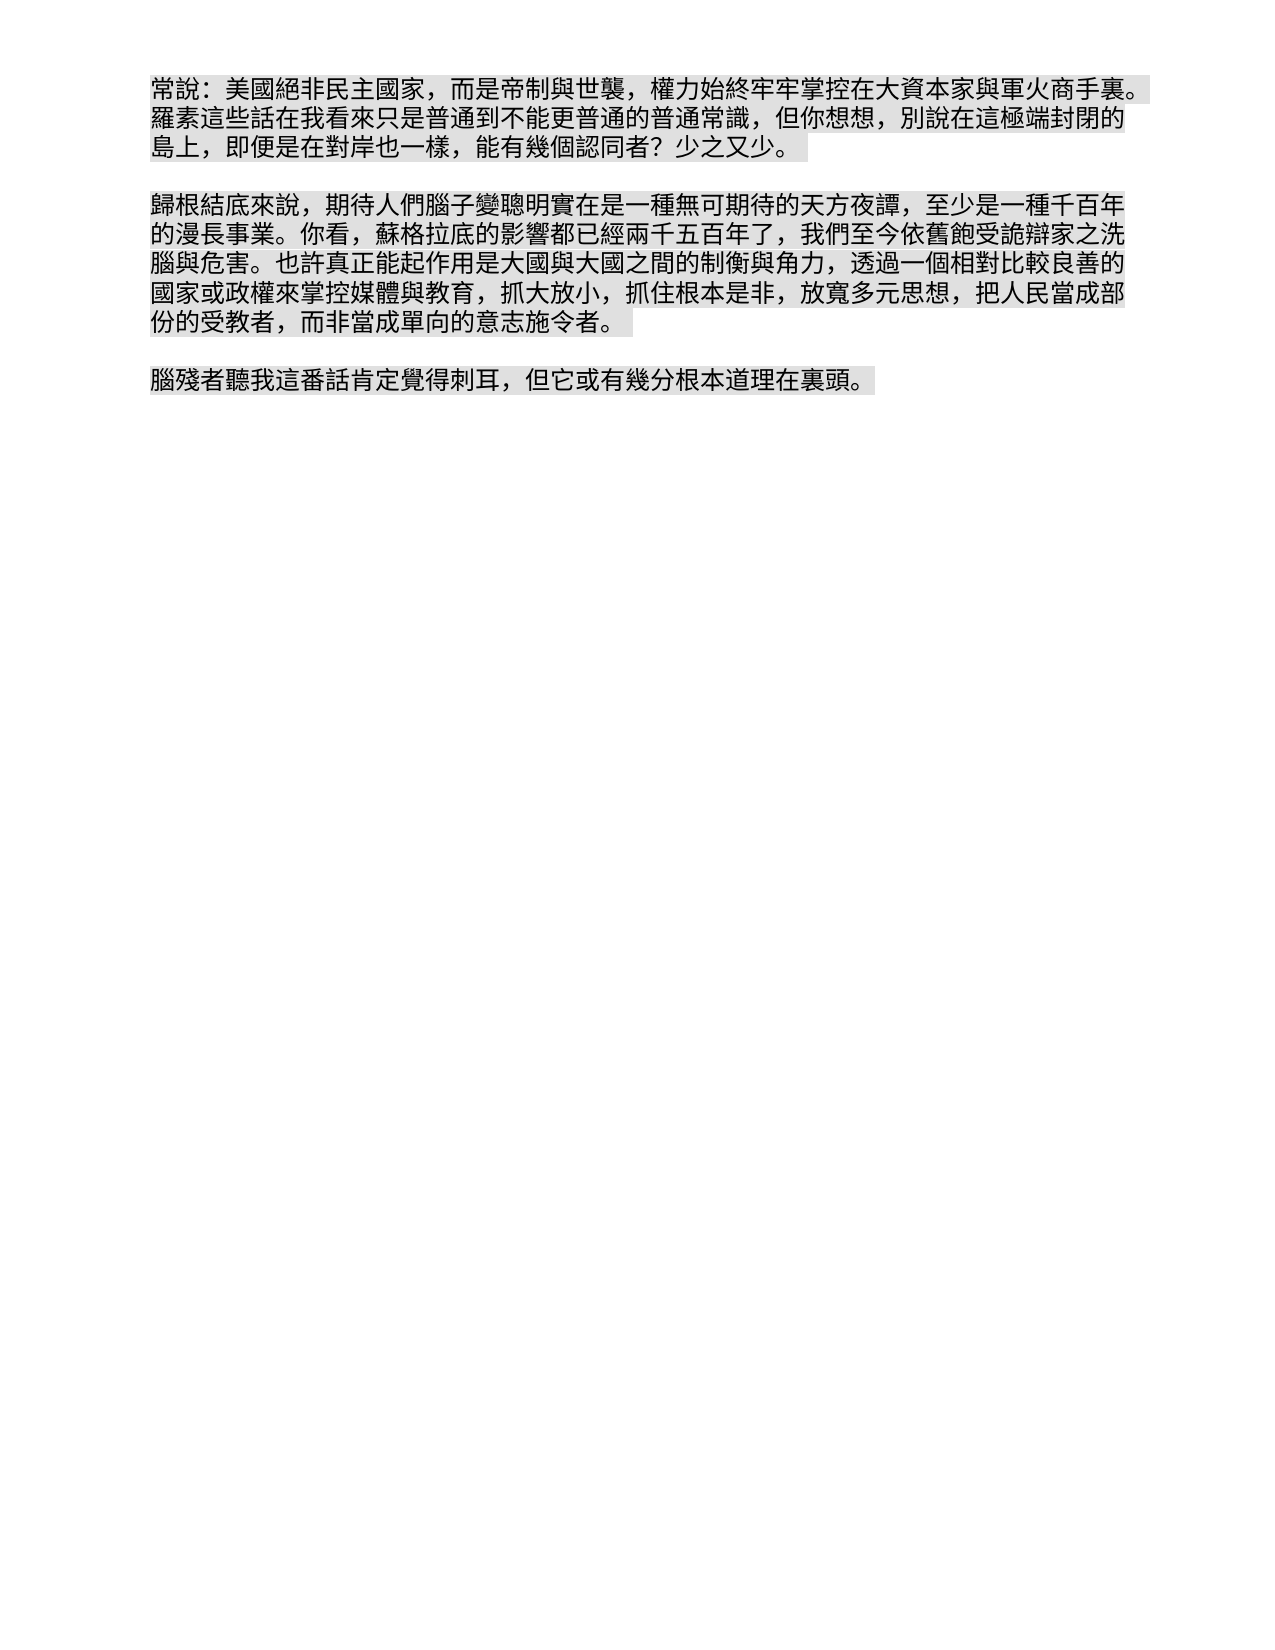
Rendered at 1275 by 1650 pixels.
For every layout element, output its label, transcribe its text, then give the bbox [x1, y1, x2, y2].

text 卡韓政變 (74)：謊言與修辭 陳真 2019. 06. 09. 國、民兩黨，一邊卡韓，一邊堵賴。蔡、賴二人誰勝出都一樣，全是一丘之貉，所作所為不會有太大不同。但是，你從堵賴過程中，就能清楚看到所謂民主的虛妄性與詐欺本質。事實上，它只是被當成一種修辭，一種傷害異己的武器，而不具有真實概念內涵。 簡單說：自己不管怎麼胡作非為，都可以被解釋成捍衛民主，而對手哪怕是做到完美無缺，照樣能透過媒體鼓動風潮，說你反民主，鳴鼓而攻之，眾人皆曰可殺。你只要想想大腸花這個人渣運動就能明白這個道理。一堆人渣，動輒三句不離民主。但是你看，人渣黨長年以來的所作所為，哪一點不是民主的反面？但是，那些綠油油的走狗學者們與綠媒及其無數徒眾，哪會在乎。不但不在乎，而且還會說這個叫做捍衛民主。 我實在不想幫不管是姓賴或姓蔡的講話，但是，就道理來講，賴就是被打壓的一方。蔡啥小長期以來的作風卻是 "我無論如何就是要贏"，比方說平常開會表決，非得要一再表決出我想要的結果不可。它媽的天底下有這種表決嗎？但是，你看，那些綠油油的 "愛好民主" 之人渣學者們，照樣吾皇萬歲。今天要是國民黨人幹這類醜事，老早連總統府都被佔領了。 蘇格拉底一生沒有寫下任何文字，而只是每天在廟口跟人抬槓。我們現在所知道的蘇格拉底思想，主要是他的學生柏拉圖所記載。蘇格拉底聽眾很多，卻生活清苦，因為他不願意販賣言語與思想。蘇格拉底很討厭一種人，就是那些靠著鬼扯蛋賺錢謀利的人，叫做詭辯家。柏拉圖說這些人就是 "人渣"。 詭辯家有一個言語特色就是搞修辭。這些人，除了修辭之外，無任何真實信念。 修辭本身其實並無必然過錯，比方說寫情書就是一種修辭，但是廣發情書卻是個問題。也就是說，修辭本身並非缺乏 "真實"，或者說，"真實" 之為物並不一定是一種實證意義下的產物。但是，當你 "僅僅" 透過修辭來創造某種 "真實" (A) 時，事實上你也可以透過另一套修辭來創造另一種 "真實" (B)，而A和B居然可以是矛盾的、對立的。也就是說，修辭太過於彈性褲襪了，怎麼套都行，意味著你可以隨便鬼扯蛋，可以隨便扣帽子或抹胭脂粉，完全就是隨你高興。 比方說，唐湘龍和陳芳明基本上就是這類詭辯家，鬼扯蛋來毫無一絲羞赧之心。唐湘龍我不是很清楚，畢竟是這兩年才聽說，但是陳芳明卻是政壇老鳥了。30年前我還挺尊敬他，雖然他從來都不是一個具有基本風骨的人，膽子小，嘴巴大；說總是說一丈，做起來卻差不多就是一公分。 我有一些他二、三十年前寫的書。搬來高雄後，在高雄圖書館又看到他的一大堆新書，我曾把它們借回家，原本打算摘錄一些來和大家奇文共賞，後來覺得不值一提而作罷。看他三十幾年來不斷修辭來修辭去的文字，你真是會精神錯亂，一下說成黑漆漆，一下又變成白雪雪了，基本上就是看風向說話，變化之快，令人瞠目結舌。 這兩天，我看他在罵賴清德，說「賴清德對權力的飢渴症，可以說完全暴露了。」不但饑渴，而且還成 "症" 了這麼嚴重。可是，為什麼蔡英文不擇手段卡賴卡到底，就是勇於承擔責任、捍衛民主？而賴清德一樣也只是出來選個總統，就成了 "權力饑渴症"？ 也就是說，這只是一種修辭。修辭並不企求在真理上求個究竟，也不想在是非善惡上求個真實，而是透過影射透過扭曲透過渲染與誇大，再加上各種選擇性呈現，透過無數形容詞，然後你便可以製造出任何一種你想要的結論或指控或美化或醜化，隨你高興。 如果你還是聽不懂什麼是修辭，那不妨想想 "廣告" 這回事。說廣告是 "假的"，其實抬舉或誤解了 "廣告" 的認知地位。它既不是真的，但也不是假的，它就是一種足以任意塗黑抹白捏三捻四的語言工具。 假新聞有兩種，不真不假的那一種最卑鄙。套句人渣黨東廠 (什麼促轉會) 廠主的名言："影射的殺傷力更大"。也就是說，我不直接指控你任何足以查證的內容，而是拐彎抹角含沙射影，製造不良想像空間，使你污名化，而且使你根本無從辯駁。大家能聽懂這個意思吧？人性之齷齪，真是讓人一想起來就覺得很心寒，很不可思議。 如果要按照道理上來講，蔡在初選上之作為，完全就是為惡的一方，不擇手段蠻幹到底，而賴至今仍是君子作風，忍辱受謗，一點道德問題也沒有。但是，透過陳芳明之類的詭辯家口舌，黑白居然整個顛倒。 陳芳明還說，賴清德是蔡英文的行政院長，態度怎麼可以如此 "傲慢"，怎麼可以 "咄咄逼人"？我沒瞎說，引號裏的文字全是 "愛好民主" 的陳芳明的原文。很不可思議吧！他以為台灣是一家私人公司或家族企業嗎？還是以為台灣是一種帝制，必須奉行君臣倫理，不得僭越無禮？ 撇開純粹造謠的部份不談，你看市面上那些貶損韓國瑜的人，是不是也都是玩這一套修辭把戲。比方說什麼 "落跑市長"、"貪圖大位"、"不懂市政"、"權位薰心"、"背棄高雄選民" 等等等。我常納悶，詭辯家們是不是以為大家都是白癡？隨便唬弄鬼扯蛋一下，然後大家就會信以為真？ 可悲的是，現實社會確實如此。不能說全部，但是相當多的人確實就是腦殘，很容易受各種政治 "廣告" 影響。特別是年輕一代，別說理想性蕩然無存，就連基本智能都有問題。人們以為自己是在看新聞，其實是在接受廣告的洗腦；人們以為是在聆聽所謂意見領袖們的智慧話語，其實是在吃進一堆充滿毒素的垃圾廣告。 我常舉美國之伊拉克民調為例，說明群眾之如何易於操弄與洗腦。在美國全面入侵伊拉克之前的半年左右，僅有2趴或3趴的美國人認為伊拉克是 "世界安全的威脅"。可是，經過短短幾個月的媒體洗腦，透過將近一千個官方謊言的不斷操弄，很快地，高達八、九成的美國人相信伊拉克即將毀滅世界，因此贊成入侵血洗這個國家。 入侵十年後，伊拉克已成人間煉獄，一千個謊言也全數被揭穿，這時候，所謂民意又變了，認為侵略伊拉克戰爭是錯的。可是呢？可是一切都已經太遲了不是嗎？ 我常說人民素質很重要，因為你總不可能幫大家揭穿生活中千千萬萬的謊言以及比謊言還更卑鄙的修辭。其實，就算一一揭穿也沒用，蠢蛋們照樣不會相信你。因此，你只能期待人們具有一定的智能與道德感，從而明辨是非，看清善惡美醜。 黨外時或早期民進黨時，特別是念大學時，我曾影響了許許多多人由藍轉綠。可是，二十幾年來，民進黨早已被人渣們所徹底把持，但是，這些被我影響的人卻個個成為人渣黨的忠實信徒。而且，隨著人渣黨比舊國民黨更加無孔不入的洗腦、抹黑與控制，這些忠實信徒早已腦子進水而難以挽救，其中有些甚至視我為敵，視為黨的什麼叛徒，視為台灣人的敵人。 人的智商真是影響很大，很可悲。也許羅素是對的，他常感嘆眾人難以恭維的低智能，使得這個世界總是讓邪惡一方 (亦即美國) 得逞。半個世紀前，一生致力於反美的羅素就經常說：美國絕非民主國家，而是帝制與世襲，權力始終牢牢掌控在大資本家與軍火商手裏。羅素這些話在我看來只是普通到不能更普通的普通常識，但你想想，別說在這極端封閉的島上，即便是在對岸也一樣，能有幾個認同者？少之又少。 歸根結底來說，期待人們腦子變聰明實在是一種無可期待的天方夜譚，至少是一種千百年的漫長事業。你看，蘇格拉底的影響都已經兩千五百年了，我們至今依舊飽受詭辯家之洗腦與危害。也許真正能起作用是大國與大國之間的制衡與角力，透過一個相對比較良善的國家或政權來掌控媒體與教育，抓大放小，抓住根本是非，放寬多元思想，把人民當成部份的受教者，而非當成單向的意志施令者。 腦殘者聽我這番話肯定覺得刺耳，但它或有幾分根本道理在裏頭。 [150, 75, 1125, 395]
